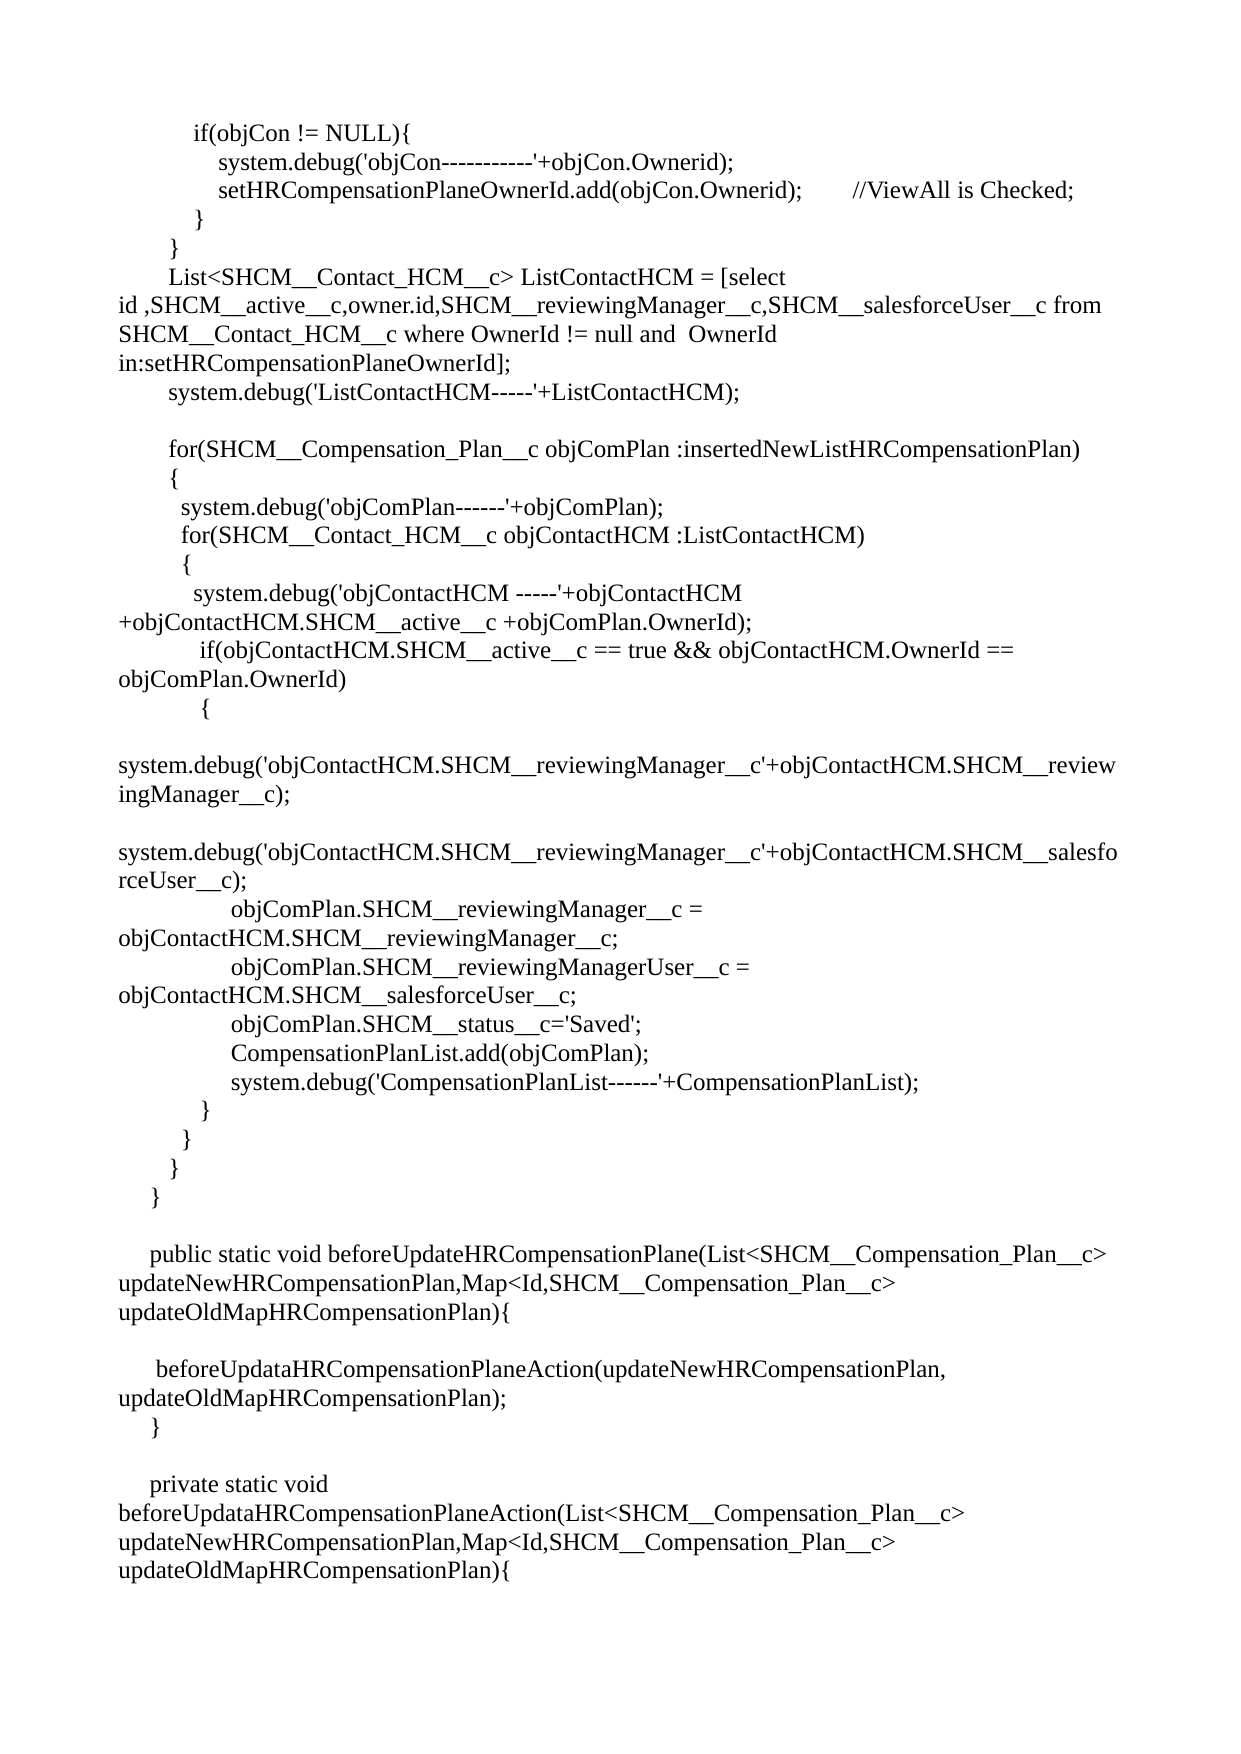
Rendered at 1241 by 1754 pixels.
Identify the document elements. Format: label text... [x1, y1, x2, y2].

text objComPlan.SHCM__reviewingManagerUser__c = objContactHCM.SHCM__salesforceUser__c; [118, 952, 1122, 1009]
text } [118, 204, 1122, 233]
text if(objContactHCM.SHCM__active__c == true && objContactHCM.OwnerId == objComPlan.OwnerId) [118, 636, 1122, 693]
text } [118, 1124, 1122, 1153]
text CompensationPlanList.add(objComPlan); [118, 1038, 1122, 1067]
text List<SHCM__Contact_HCM__c> ListContactHCM = [select id ,SHCM__active__c,owner.id,SHCM__reviewingManager__c,SHCM__salesforceUser__c from SHCM__Contact_HCM__c where OwnerId != null and OwnerId in:setHRCompensationPlaneOwnerId]; [118, 262, 1122, 377]
text } [118, 1412, 1122, 1441]
text system.debug('objContactHCM -----'+objContactHCM +objContactHCM.SHCM__active__c +objComPlan.OwnerId); [118, 578, 1122, 636]
text } [118, 1096, 1122, 1124]
text system.debug('objContactHCM.SHCM__reviewingManager__c'+objContactHCM.SHCM__reviewingManager__c); [118, 722, 1122, 808]
text } [118, 1153, 1122, 1182]
text system.debug('objContactHCM.SHCM__reviewingManager__c'+objContactHCM.SHCM__salesforceUser__c); [118, 808, 1122, 894]
text setHRCompensationPlaneOwnerId.add(objCon.Ownerid); //ViewAll is Checked; [118, 176, 1122, 204]
text system.debug('objCon-----------'+objCon.Ownerid); [118, 147, 1122, 176]
text system.debug('CompensationPlanList------'+CompensationPlanList); [118, 1067, 1122, 1096]
text } [118, 233, 1122, 262]
text for(SHCM__Contact_HCM__c objContactHCM :ListContactHCM) [118, 521, 1122, 549]
text { [118, 463, 1122, 492]
text private static void beforeUpdataHRCompensationPlaneAction(List<SHCM__Compensation_Plan__c> updateNewHRCompensationPlan,Map<Id,SHCM__Compensation_Plan__c> updateOldMapHRCompensationPlan){ [118, 1469, 1122, 1584]
text beforeUpdataHRCompensationPlaneAction(updateNewHRCompensationPlan, updateOldMapHRCompensationPlan); [118, 1354, 1122, 1412]
text { [118, 549, 1122, 578]
text if(objCon != NULL){ [118, 118, 1122, 147]
text system.debug('objComPlan------'+objComPlan); [118, 492, 1122, 521]
text } [118, 1182, 1122, 1211]
text system.debug('ListContactHCM-----'+ListContactHCM); [118, 377, 1122, 406]
text { [118, 693, 1122, 722]
text objComPlan.SHCM__status__c='Saved'; [118, 1009, 1122, 1038]
text objComPlan.SHCM__reviewingManager__c = objContactHCM.SHCM__reviewingManager__c; [118, 894, 1122, 952]
text public static void beforeUpdateHRCompensationPlane(List<SHCM__Compensation_Plan__c> updateNewHRCompensationPlan,Map<Id,SHCM__Compensation_Plan__c> updateOldMapHRCompensationPlan){ [118, 1239, 1122, 1326]
text for(SHCM__Compensation_Plan__c objComPlan :insertedNewListHRCompensationPlan) [118, 434, 1122, 463]
